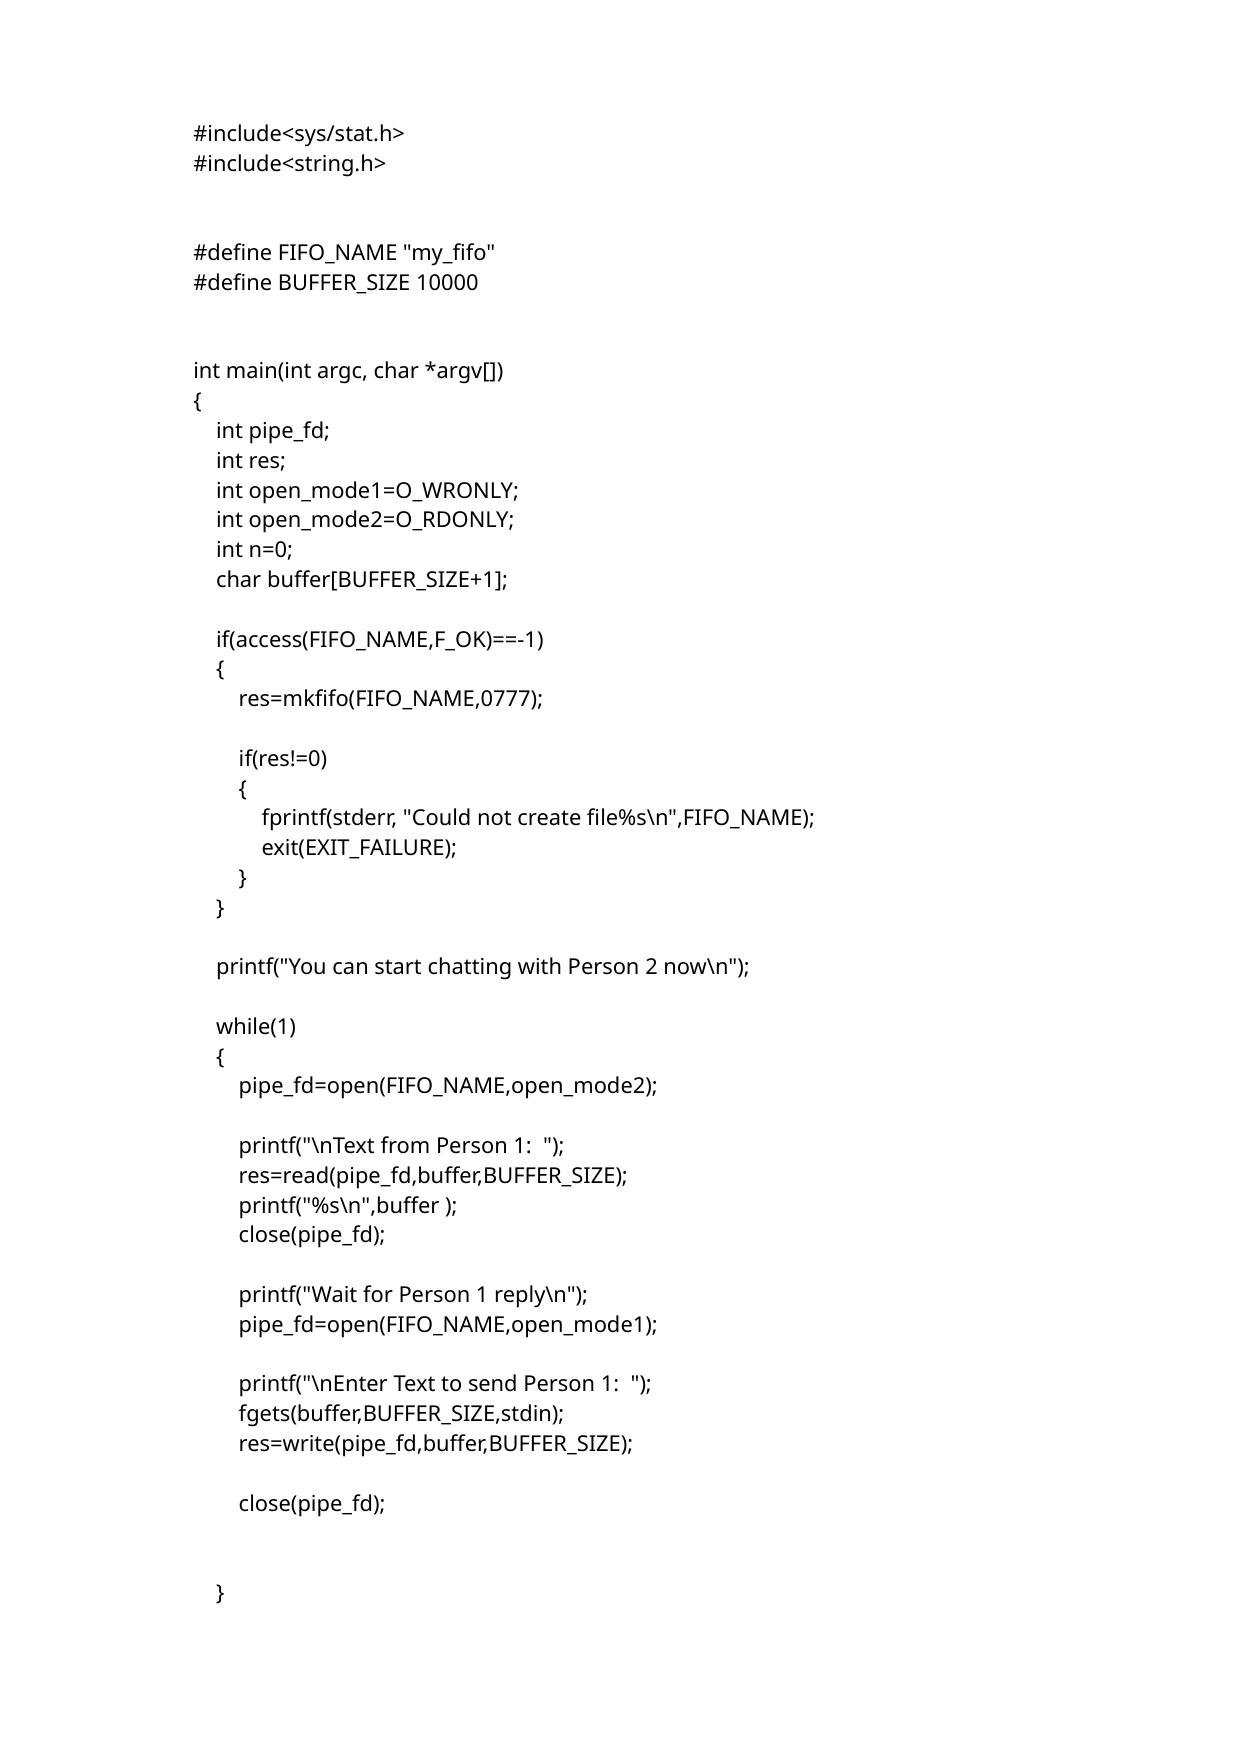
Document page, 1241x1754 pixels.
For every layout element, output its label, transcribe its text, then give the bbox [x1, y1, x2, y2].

list int open_mode2=O_RDONLY; [193, 504, 1122, 534]
list while(1) [193, 1011, 1122, 1041]
list { [193, 772, 1122, 802]
list int open_mode1=O_WRONLY; [193, 474, 1122, 504]
list close(pipe_fd); [193, 1219, 1122, 1249]
list if(access(FIFO_NAME,F_OK)==-1) [193, 623, 1122, 653]
list int main(int argc, char *argv[]) [193, 355, 1122, 385]
list } [193, 892, 1122, 921]
list fgets(buffer,BUFFER_SIZE,stdin); [193, 1398, 1122, 1428]
list #define FIFO_NAME "my_fifo" [193, 237, 1122, 267]
list int n=0; [193, 534, 1122, 564]
list { [193, 653, 1122, 683]
list printf("Wait for Person 1 reply\n"); [193, 1279, 1122, 1309]
list #include<string.h> [193, 148, 1122, 178]
list { [193, 1041, 1122, 1070]
list if(res!=0) [193, 743, 1122, 772]
list close(pipe_fd); [193, 1487, 1122, 1517]
list pipe_fd=open(FIFO_NAME,open_mode2); [193, 1070, 1122, 1100]
list res=write(pipe_fd,buffer,BUFFER_SIZE); [193, 1428, 1122, 1458]
list exit(EXIT_FAILURE); [193, 832, 1122, 862]
list res=mkfifo(FIFO_NAME,0777); [193, 683, 1122, 713]
list printf("%s\n",buffer ); [193, 1189, 1122, 1219]
list printf("You can start chatting with Person 2 now\n"); [193, 951, 1122, 981]
list #define BUFFER_SIZE 10000 [193, 267, 1122, 297]
list res=read(pipe_fd,buffer,BUFFER_SIZE); [193, 1160, 1122, 1189]
list fprintf(stderr, "Could not create file%s\n",FIFO_NAME); [193, 802, 1122, 832]
list pipe_fd=open(FIFO_NAME,open_mode1); [193, 1309, 1122, 1338]
list int pipe_fd; [193, 415, 1122, 445]
list printf("\nEnter Text to send Person 1: "); [193, 1368, 1122, 1398]
list } [193, 862, 1122, 892]
list { [193, 385, 1122, 415]
list #include<sys/stat.h> [193, 118, 1122, 148]
list } [193, 1577, 1122, 1607]
list int res; [193, 445, 1122, 474]
list printf("\nText from Person 1: "); [193, 1130, 1122, 1160]
list char buffer[BUFFER_SIZE+1]; [193, 564, 1122, 594]
